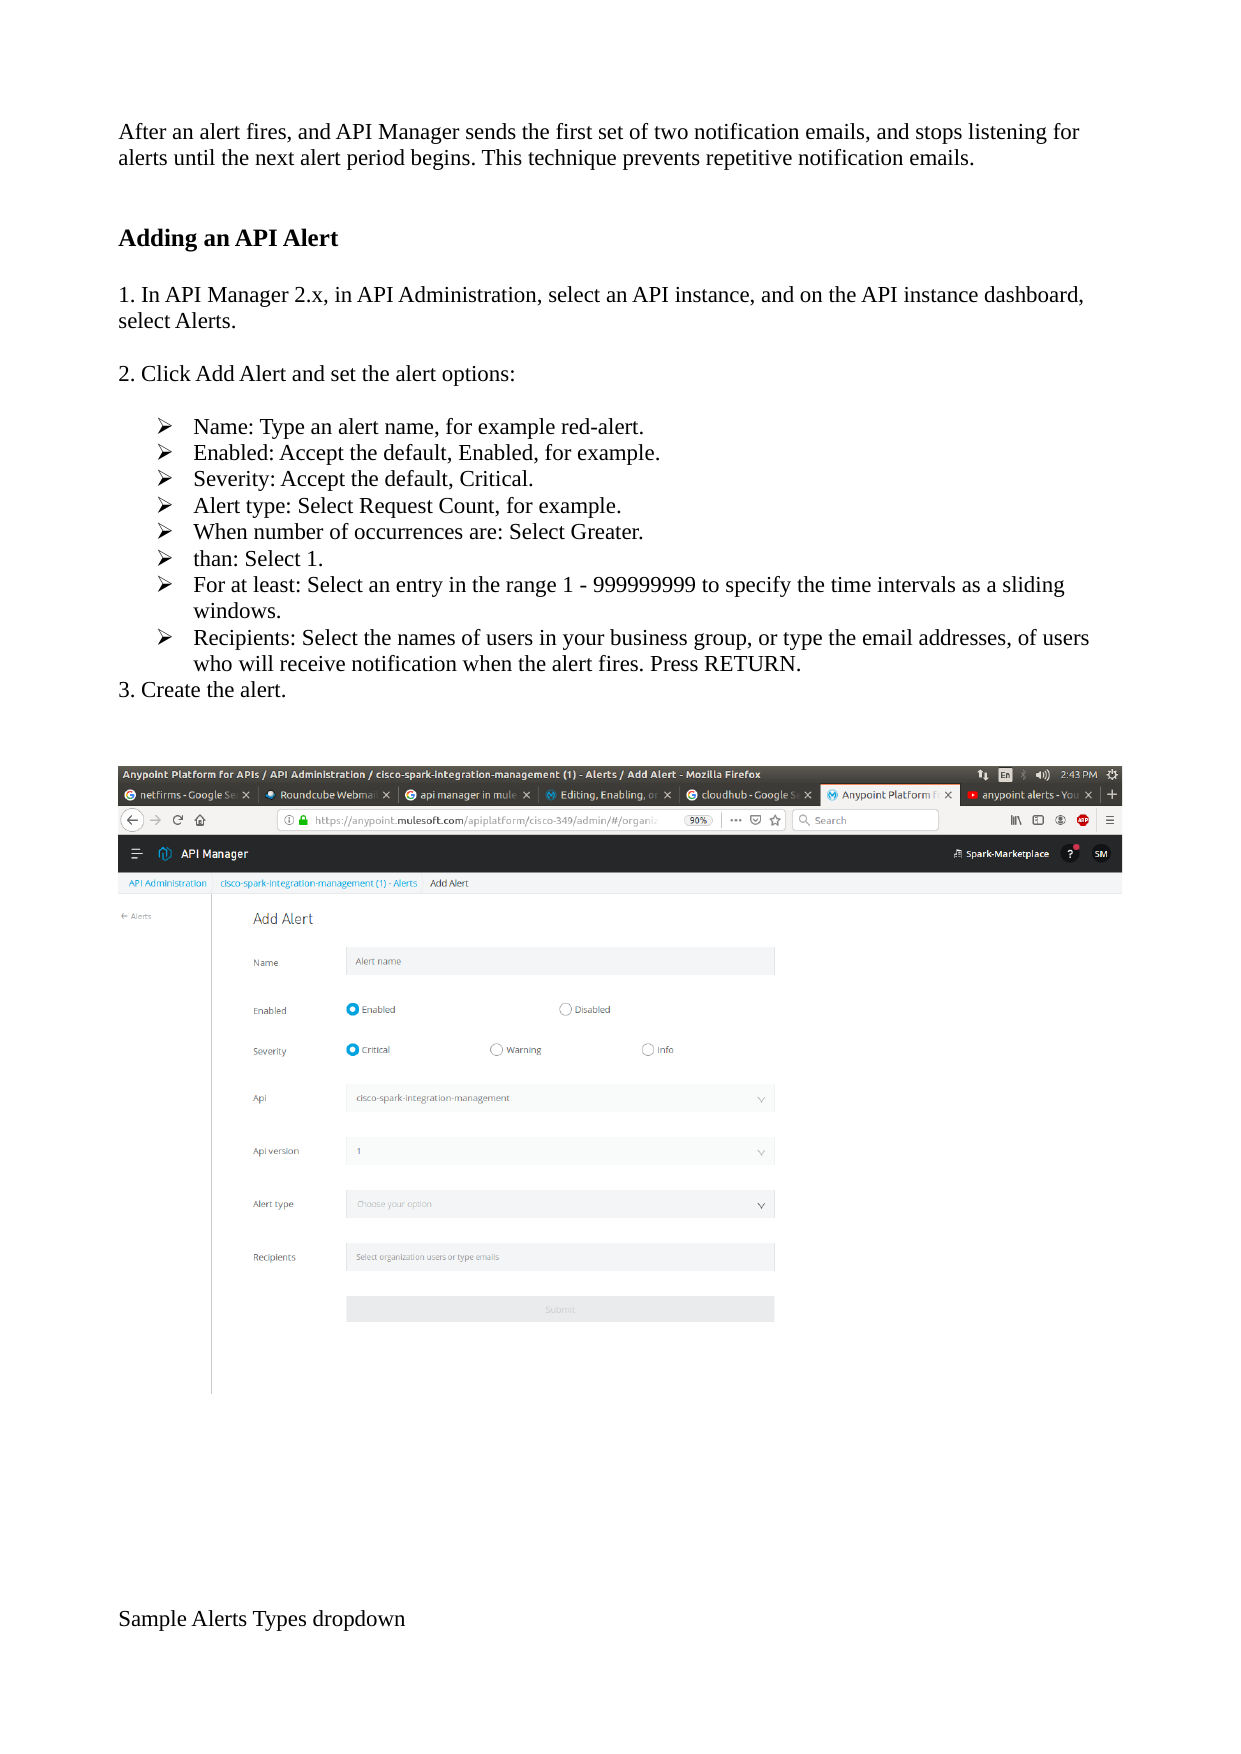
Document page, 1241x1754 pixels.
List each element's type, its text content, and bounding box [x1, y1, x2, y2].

text 3. Create the alert. [118, 676, 1122, 703]
list For at least: Select an entry in the range 1 - 999999999 to specify the time intervals as a sliding windows. [156, 571, 1122, 624]
text Adding an API Alert [118, 223, 1122, 252]
picture [118, 766, 1123, 1394]
text 1. In API Manager 2.x, in API Administration, select an API instance, and on the API instance dashboard, select Alerts. [118, 281, 1122, 334]
text 2. Click Add Alert and set the alert options: [118, 360, 1122, 386]
list Alert type: Select Request Count, for example. [156, 492, 1122, 518]
text Sample Alerts Types dropdown [118, 1605, 1122, 1631]
text After an alert fires, and API Manager sends the first set of two notification emails, and stops listening for alerts until the next alert period begins. This technique prevents repetitive notification emails. [118, 118, 1122, 171]
list Severity: Accept the default, Critical. [156, 466, 1122, 492]
list Recipients: Select the names of users in your business group, or type the email addresses, of users who will receive notification when the alert fires. Press RETURN. [156, 624, 1122, 676]
list When number of occurrences are: Select Greater. [156, 518, 1122, 544]
list than: Select 1. [156, 544, 1122, 571]
list Enabled: Accept the default, Enabled, for example. [156, 439, 1122, 466]
list Name: Type an alert name, for example red-alert. [156, 413, 1122, 439]
